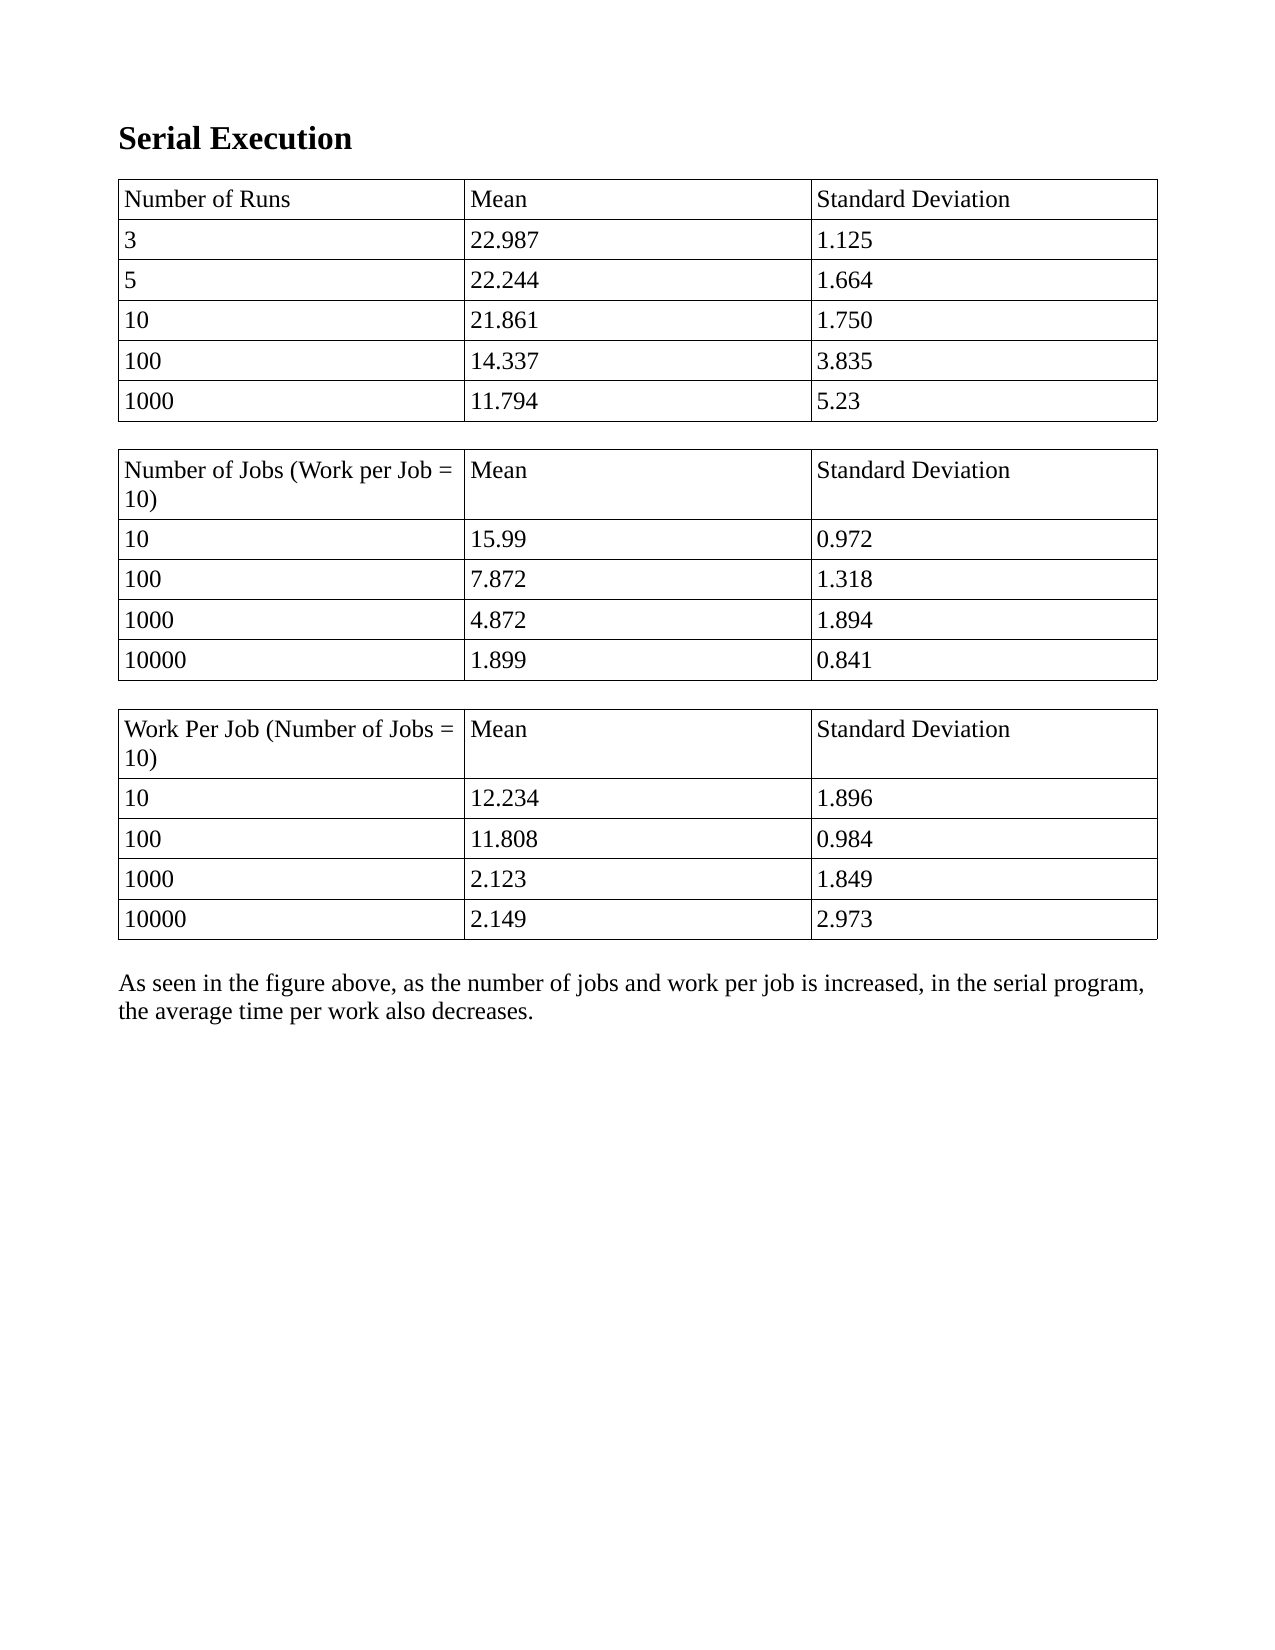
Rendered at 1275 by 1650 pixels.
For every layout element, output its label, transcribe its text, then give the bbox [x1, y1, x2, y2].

table_cell 2.973 [812, 900, 1157, 939]
table_cell 15.99 [465, 520, 811, 559]
table_cell 2.149 [465, 900, 811, 939]
table_cell 1000 [119, 859, 464, 898]
table_cell 1.318 [812, 560, 1157, 599]
table_header Work Per Job (Number of Jobs = 10) [119, 710, 464, 778]
table_header Standard Deviation [812, 710, 1157, 778]
table_header Mean [465, 450, 811, 518]
table_cell 1.750 [812, 301, 1157, 340]
table_header Standard Deviation [812, 450, 1157, 518]
table_cell 1.849 [812, 859, 1157, 898]
table_cell 12.234 [465, 779, 811, 818]
table_cell 5 [119, 260, 464, 299]
table_cell 1.664 [812, 260, 1157, 299]
table_header Number of Jobs (Work per Job = 10) [119, 450, 464, 518]
table_cell 0.984 [812, 819, 1157, 858]
table_cell 3 [119, 220, 464, 259]
table_cell 100 [119, 560, 464, 599]
table_cell 1.125 [812, 220, 1157, 259]
table_cell 3.835 [812, 341, 1157, 380]
table_cell 7.872 [465, 560, 811, 599]
table_cell 14.337 [465, 341, 811, 380]
table_cell 22.244 [465, 260, 811, 299]
table_cell 1.896 [812, 779, 1157, 818]
table_cell 10000 [119, 640, 464, 680]
table_header Number of Runs [119, 180, 464, 219]
table_cell 0.841 [812, 640, 1157, 680]
table_header Standard Deviation [812, 180, 1157, 219]
table_cell 1.894 [812, 600, 1157, 639]
table_cell 1.899 [465, 640, 811, 680]
table_header Mean [465, 710, 811, 778]
table_cell 11.794 [465, 381, 811, 421]
table_cell 2.123 [465, 859, 811, 898]
table_cell 1000 [119, 600, 464, 639]
table_cell 22.987 [465, 220, 811, 259]
table_cell 10 [119, 779, 464, 818]
table_header Mean [465, 180, 811, 219]
table_cell 4.872 [465, 600, 811, 639]
table_cell 100 [119, 819, 464, 858]
table_cell 10 [119, 301, 464, 340]
table_cell 10 [119, 520, 464, 559]
table_cell 100 [119, 341, 464, 380]
table_cell 10000 [119, 900, 464, 939]
table_cell 0.972 [812, 520, 1157, 559]
text As seen in the figure above, as the number of jobs and work per job is increased, in the serial program, the average time per work also decreases. [118, 968, 1157, 1025]
table_cell 21.861 [465, 301, 811, 340]
table_cell 1000 [119, 381, 464, 421]
text Serial Execution [118, 118, 1157, 156]
table_cell 5.23 [812, 381, 1157, 421]
table_cell 11.808 [465, 819, 811, 858]
